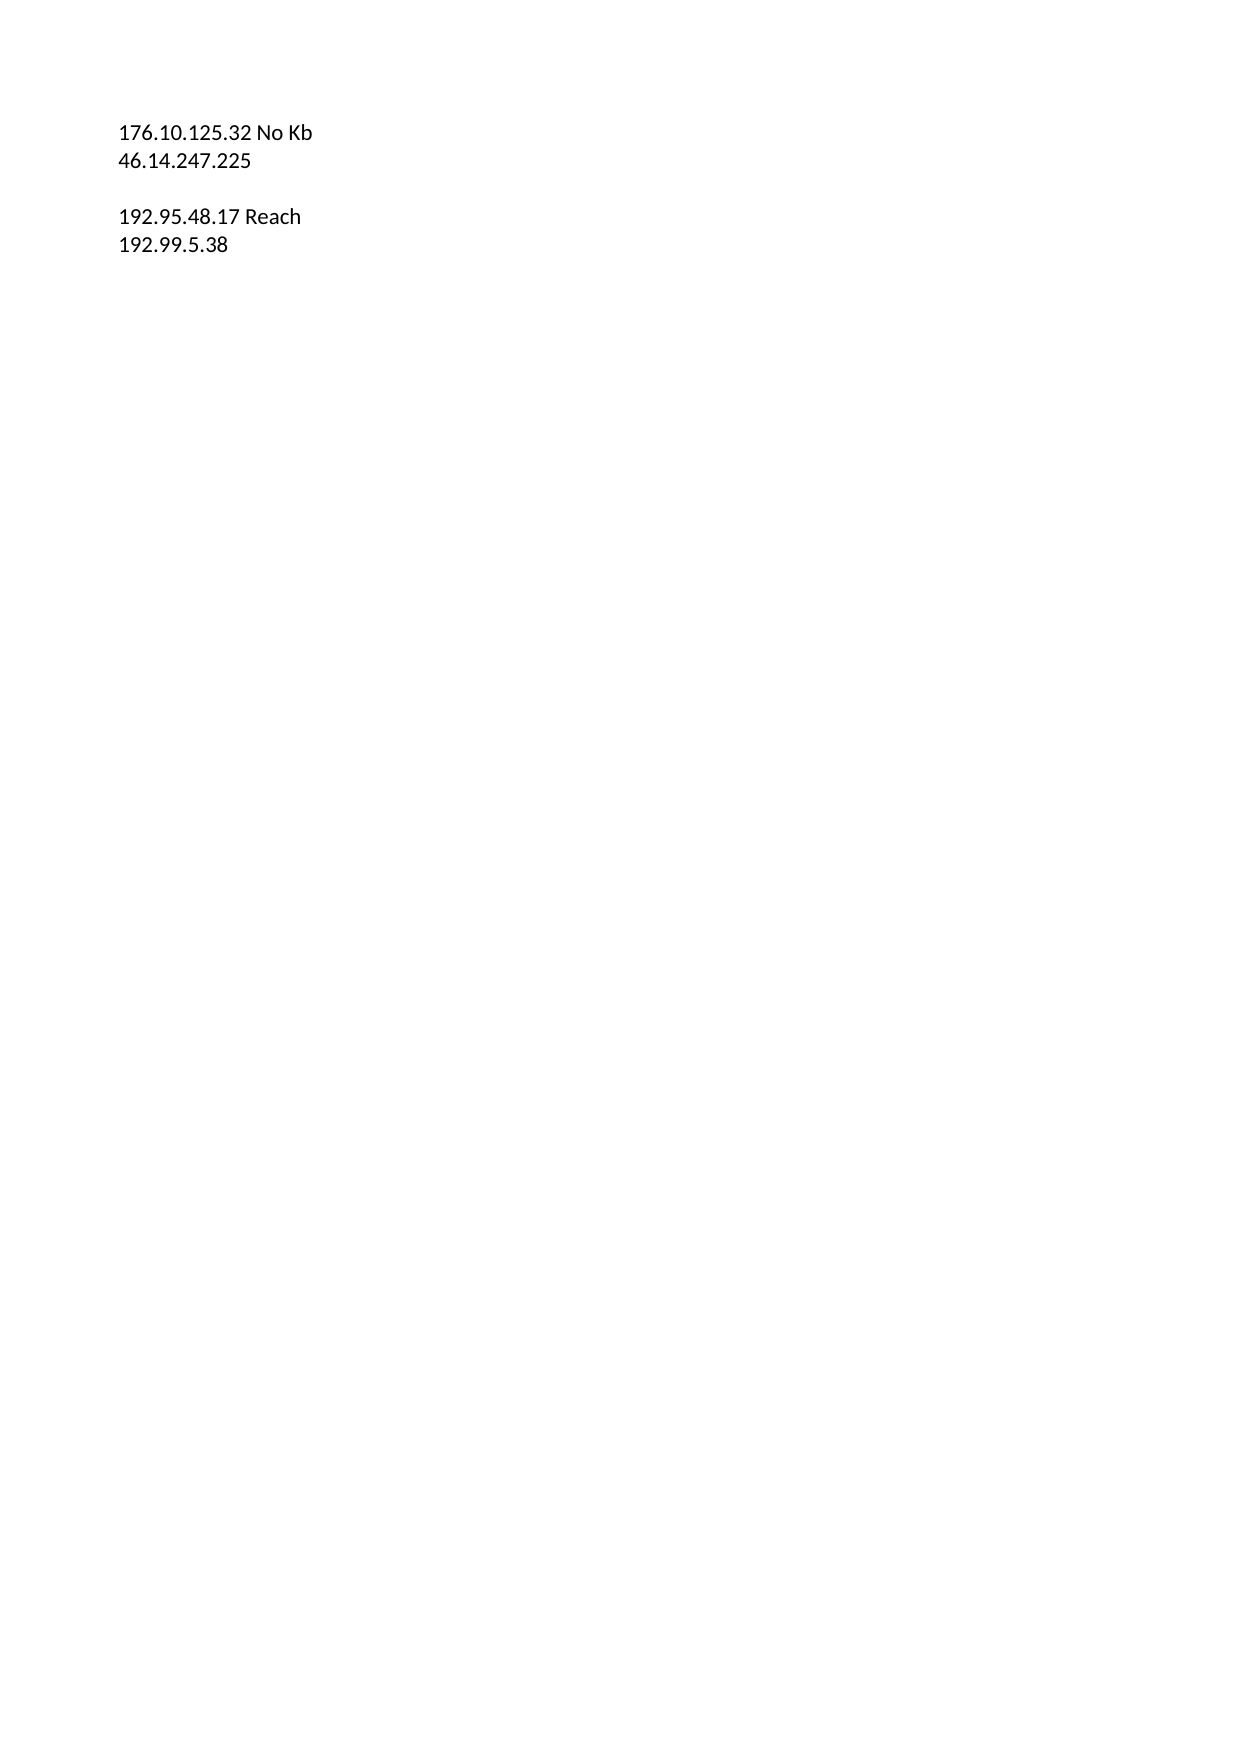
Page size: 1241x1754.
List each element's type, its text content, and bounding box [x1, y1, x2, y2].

text 192.95.48.17 Reach [118, 202, 1122, 230]
text 192.99.5.38 [118, 230, 1122, 258]
text 176.10.125.32 No Kb [118, 118, 1122, 146]
text 46.14.247.225 [118, 146, 1122, 174]
